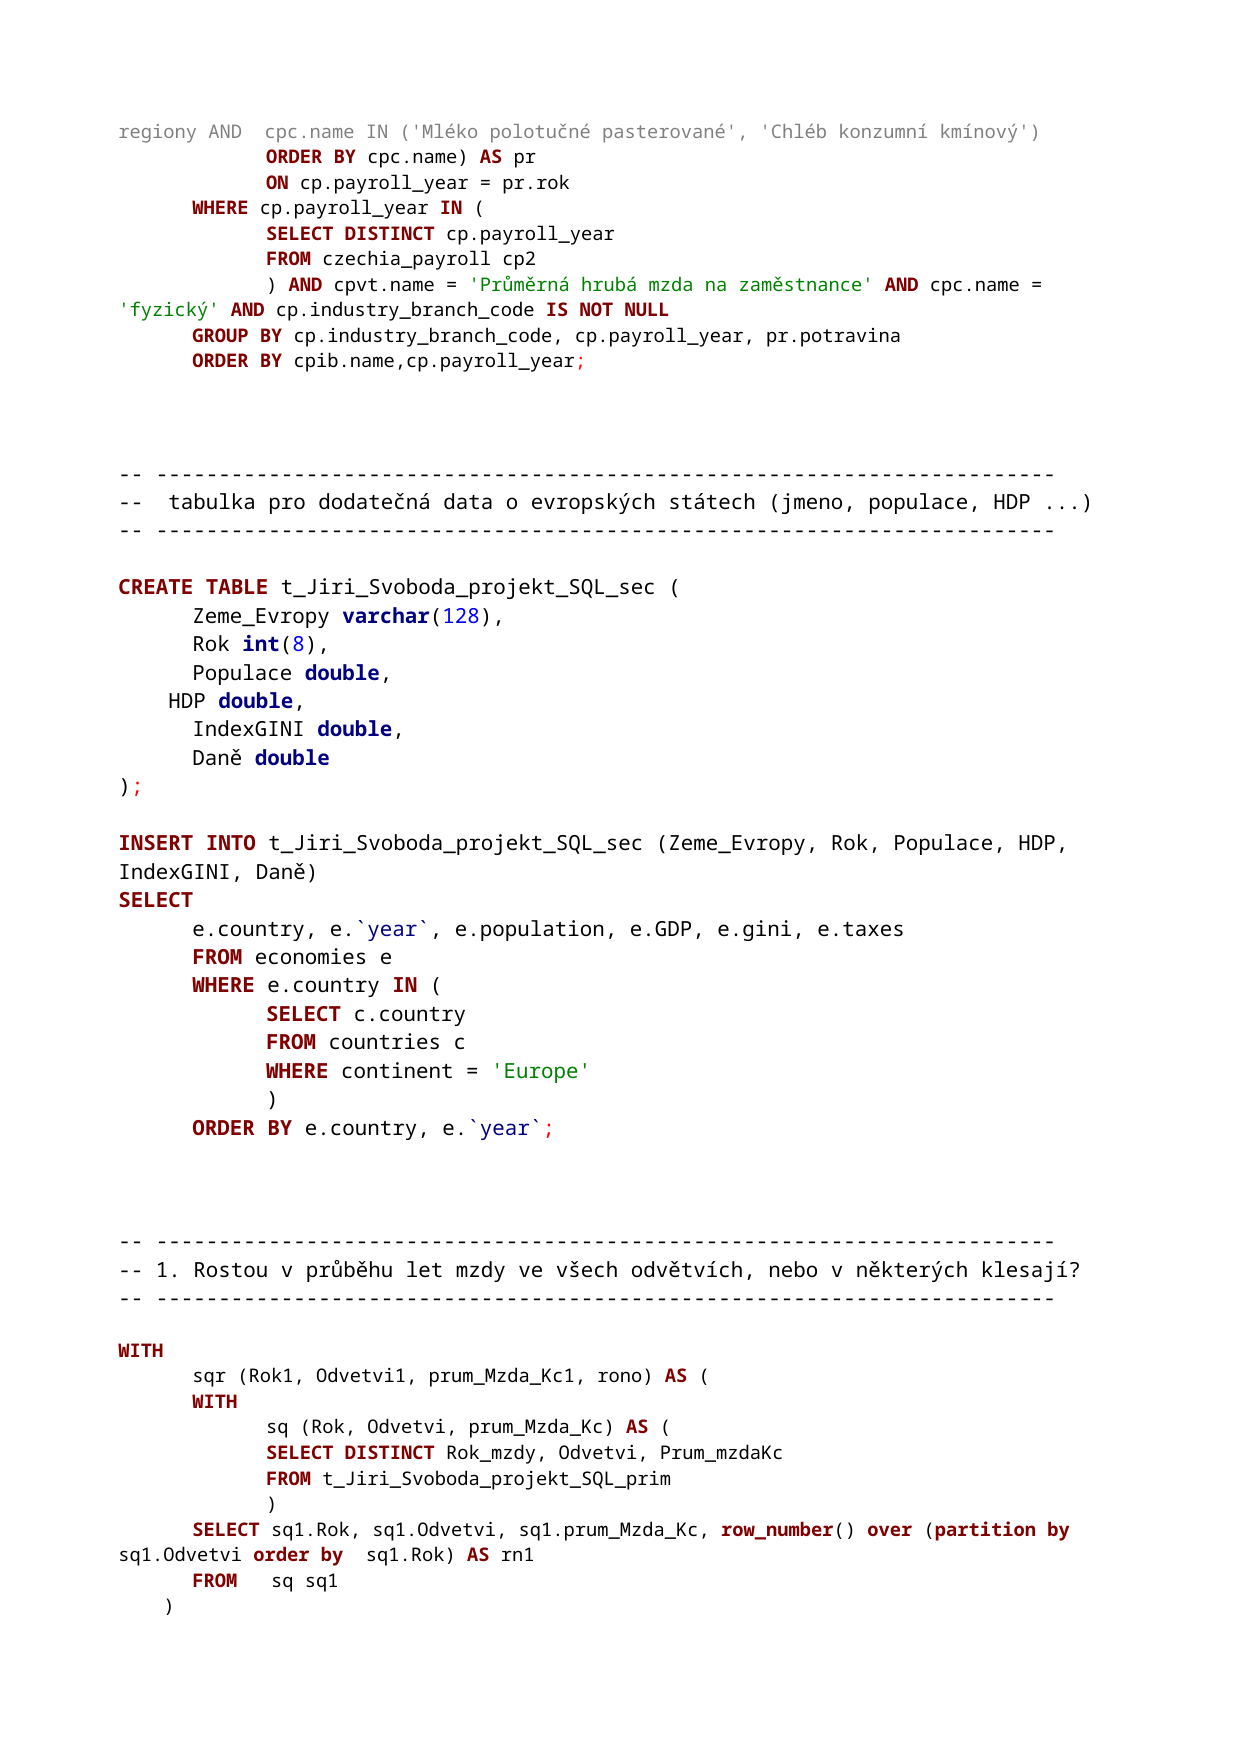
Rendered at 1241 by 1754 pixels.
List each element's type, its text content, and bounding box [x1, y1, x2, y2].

text SELECT DISTINCT Rok_mzdy, Odvetvi, Prum_mzdaKc [118, 1439, 1122, 1465]
text -- ------------------------------------------------------------------------ [118, 1283, 1122, 1312]
text sqr (Rok1, Odvetvi1, prum_Mzda_Kc1, rono) AS ( [118, 1363, 1122, 1388]
text FROM czechia_payroll cp2 [118, 246, 1122, 271]
text -- tabulka pro dodatečná data o evropských státech (jmeno, populace, HDP ...) [118, 487, 1122, 516]
text SELECT DISTINCT cp.payroll_year [118, 220, 1122, 246]
text ORDER BY cpib.name,cp.payroll_year; [118, 348, 1122, 373]
text FROM t_Jiri_Svoboda_projekt_SQL_prim [118, 1465, 1122, 1490]
text WHERE cp.payroll_year IN ( [118, 195, 1122, 220]
text SELECT [118, 885, 1122, 914]
text INSERT INTO t_Jiri_Svoboda_projekt_SQL_sec (Zeme_Evropy, Rok, Populace, HDP, IndexGINI, Daně) [118, 828, 1122, 885]
text WHERE e.country IN ( [118, 971, 1122, 999]
text SELECT c.country [118, 999, 1122, 1027]
text ) [118, 1084, 1122, 1113]
text -- 1. Rostou v průběhu let mzdy ve všech odvětvích, nebo v některých klesají? [118, 1255, 1122, 1283]
text SELECT sq1.Rok, sq1.Odvetvi, sq1.prum_Mzda_Kc, row_number() over (partition by sq1.Odvetvi order by sq1.Rok) AS rn1 [118, 1516, 1122, 1567]
text ); [118, 771, 1122, 800]
text WHERE continent = 'Europe' [118, 1056, 1122, 1084]
text HDP double, [118, 686, 1122, 714]
text ) [118, 1490, 1122, 1516]
text ) [118, 1592, 1122, 1618]
text FROM sq sq1 [118, 1567, 1122, 1592]
text FROM economies e [118, 942, 1122, 971]
text Daně double [118, 743, 1122, 771]
text e.country, e.`year`, e.population, e.GDP, e.gini, e.taxes [118, 914, 1122, 942]
text -- ------------------------------------------------------------------------ [118, 516, 1122, 544]
text WITH [118, 1388, 1122, 1414]
text IndexGINI double, [118, 714, 1122, 743]
text ) AND cpvt.name = 'Průměrná hrubá mzda na zaměstnance' AND cpc.name = 'fyzický' AND cp.industry_branch_code IS NOT NULL [118, 271, 1122, 322]
text WITH [118, 1337, 1122, 1363]
text Populace double, [118, 658, 1122, 686]
text CREATE TABLE t_Jiri_Svoboda_projekt_SQL_sec ( [118, 572, 1122, 601]
text Rok int(8), [118, 629, 1122, 658]
text -- ------------------------------------------------------------------------ [118, 459, 1122, 487]
text -- ------------------------------------------------------------------------ [118, 1226, 1122, 1255]
text sq (Rok, Odvetvi, prum_Mzda_Kc) AS ( [118, 1414, 1122, 1439]
text Zeme_Evropy varchar(128), [118, 601, 1122, 629]
text ORDER BY e.country, e.`year`; [118, 1113, 1122, 1141]
text ON cp.payroll_year = pr.rok [118, 169, 1122, 195]
text FROM countries c [118, 1027, 1122, 1056]
text ORDER BY cpc.name) AS pr [118, 144, 1122, 169]
text regiony AND cpc.name IN ('Mléko polotučné pasterované', 'Chléb konzumní kmínový') [118, 118, 1122, 144]
text GROUP BY cp.industry_branch_code, cp.payroll_year, pr.potravina [118, 322, 1122, 348]
